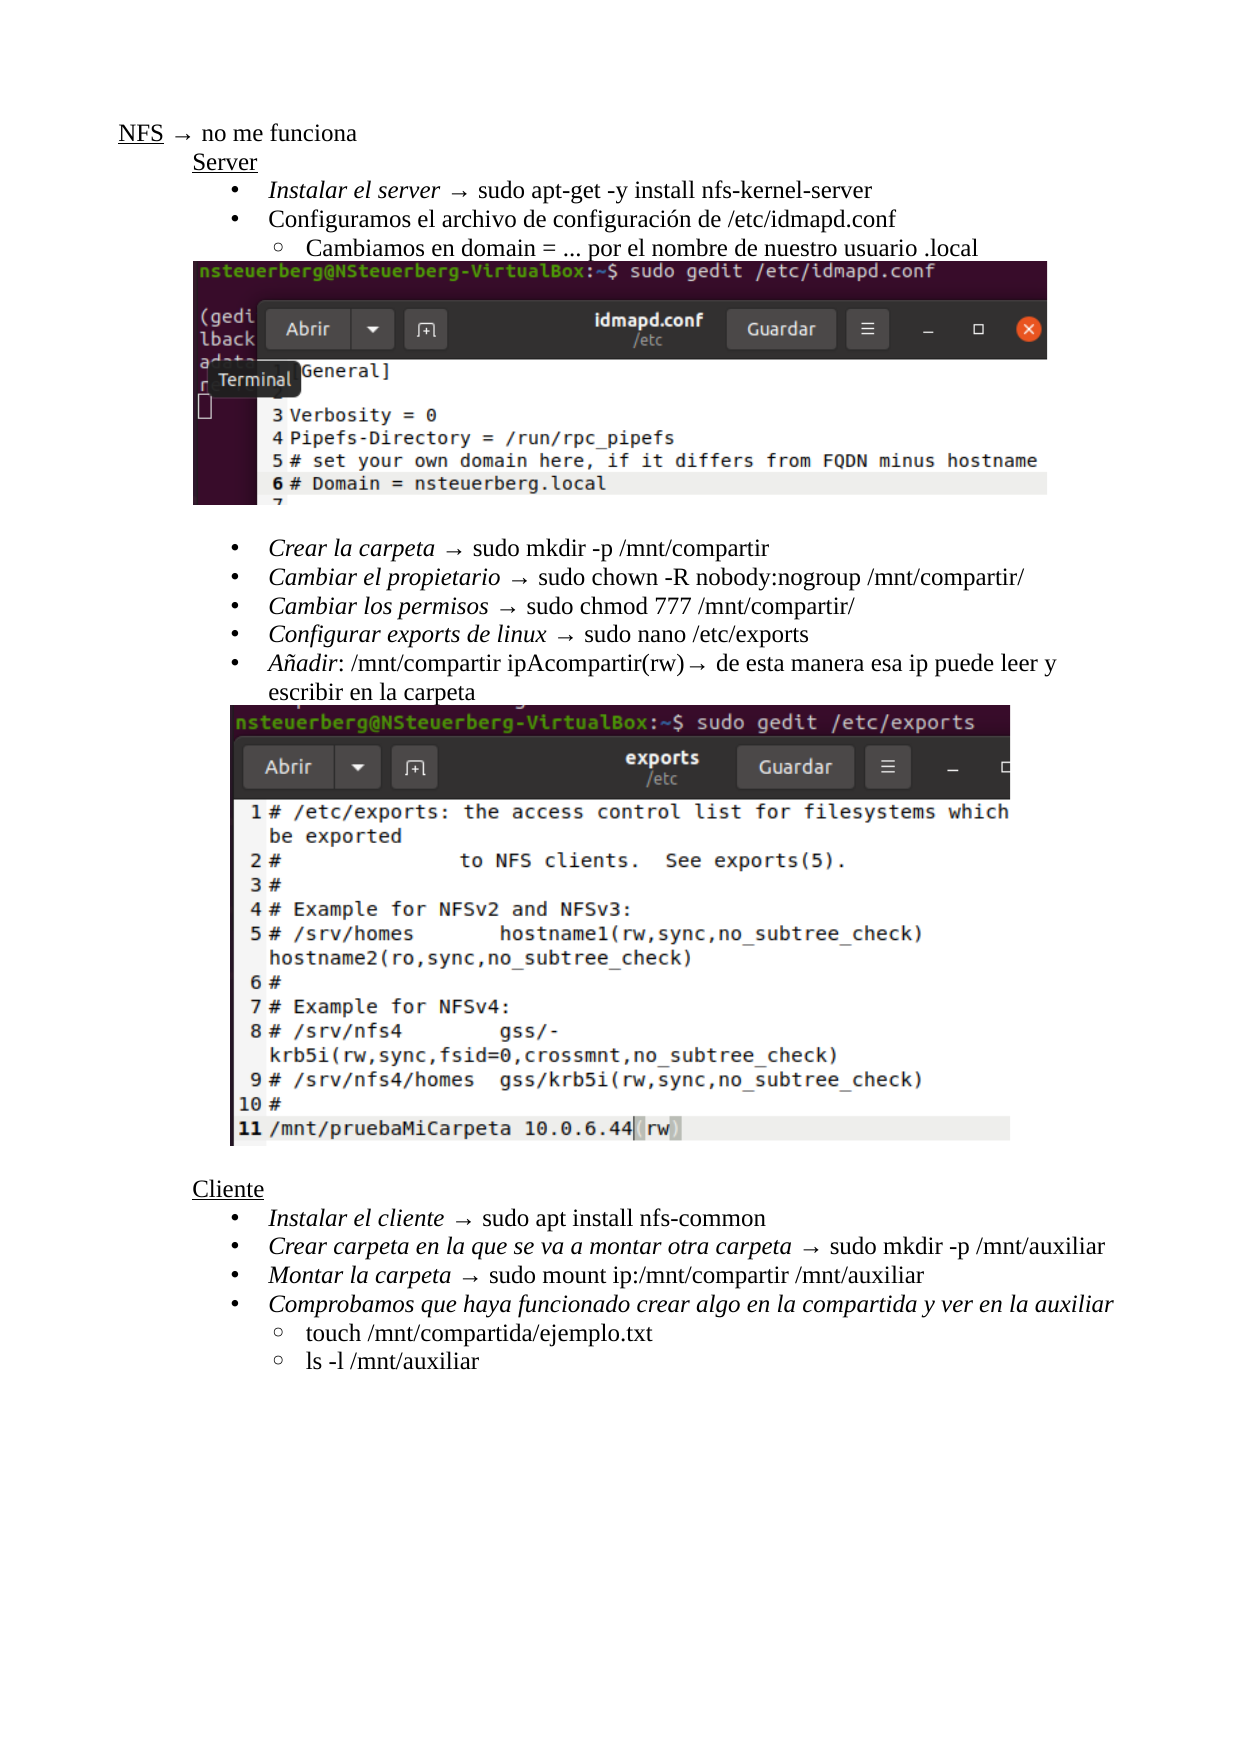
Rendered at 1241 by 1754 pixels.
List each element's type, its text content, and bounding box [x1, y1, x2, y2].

list Instalar el cliente → sudo apt install nfs-common [231, 1203, 1122, 1231]
list Crear carpeta en la que se va a montar otra carpeta → sudo mkdir -p /mnt/auxiliar [231, 1231, 1122, 1260]
list Instalar el server → sudo apt-get -y install nfs-kernel-server [231, 176, 1122, 204]
list Cambiar el propietario → sudo chown -R nobody:nogroup /mnt/compartir/ [231, 562, 1122, 591]
list Configuramos el archivo de configuración de /etc/idmapd.conf [231, 204, 1122, 233]
picture [193, 261, 1048, 505]
text NFS → no me funciona [118, 118, 1122, 147]
list Configurar exports de linux → sudo nano /etc/exports [231, 619, 1122, 648]
text Server [118, 147, 1122, 176]
list Montar la carpeta → sudo mount ip:/mnt/compartir /mnt/auxiliar [231, 1260, 1122, 1289]
list touch /mnt/compartida/ejemplo.txt [268, 1318, 1122, 1346]
list Cambiamos en domain = ... por el nombre de nuestro usuario .local [268, 233, 1122, 262]
list Añadir: /mnt/compartir ipAcompartir(rw)→ de esta manera esa ip puede leer y escribir en la carpeta [231, 648, 1122, 706]
list ls -l /mnt/auxiliar [268, 1346, 1122, 1375]
text Cliente [118, 1174, 1122, 1203]
list Comprobamos que haya funcionado crear algo en la compartida y ver en la auxiliar [231, 1289, 1122, 1318]
picture [230, 705, 1011, 1146]
list Crear la carpeta → sudo mkdir -p /mnt/compartir [231, 533, 1122, 562]
list Cambiar los permisos → sudo chmod 777 /mnt/compartir/ [231, 591, 1122, 619]
